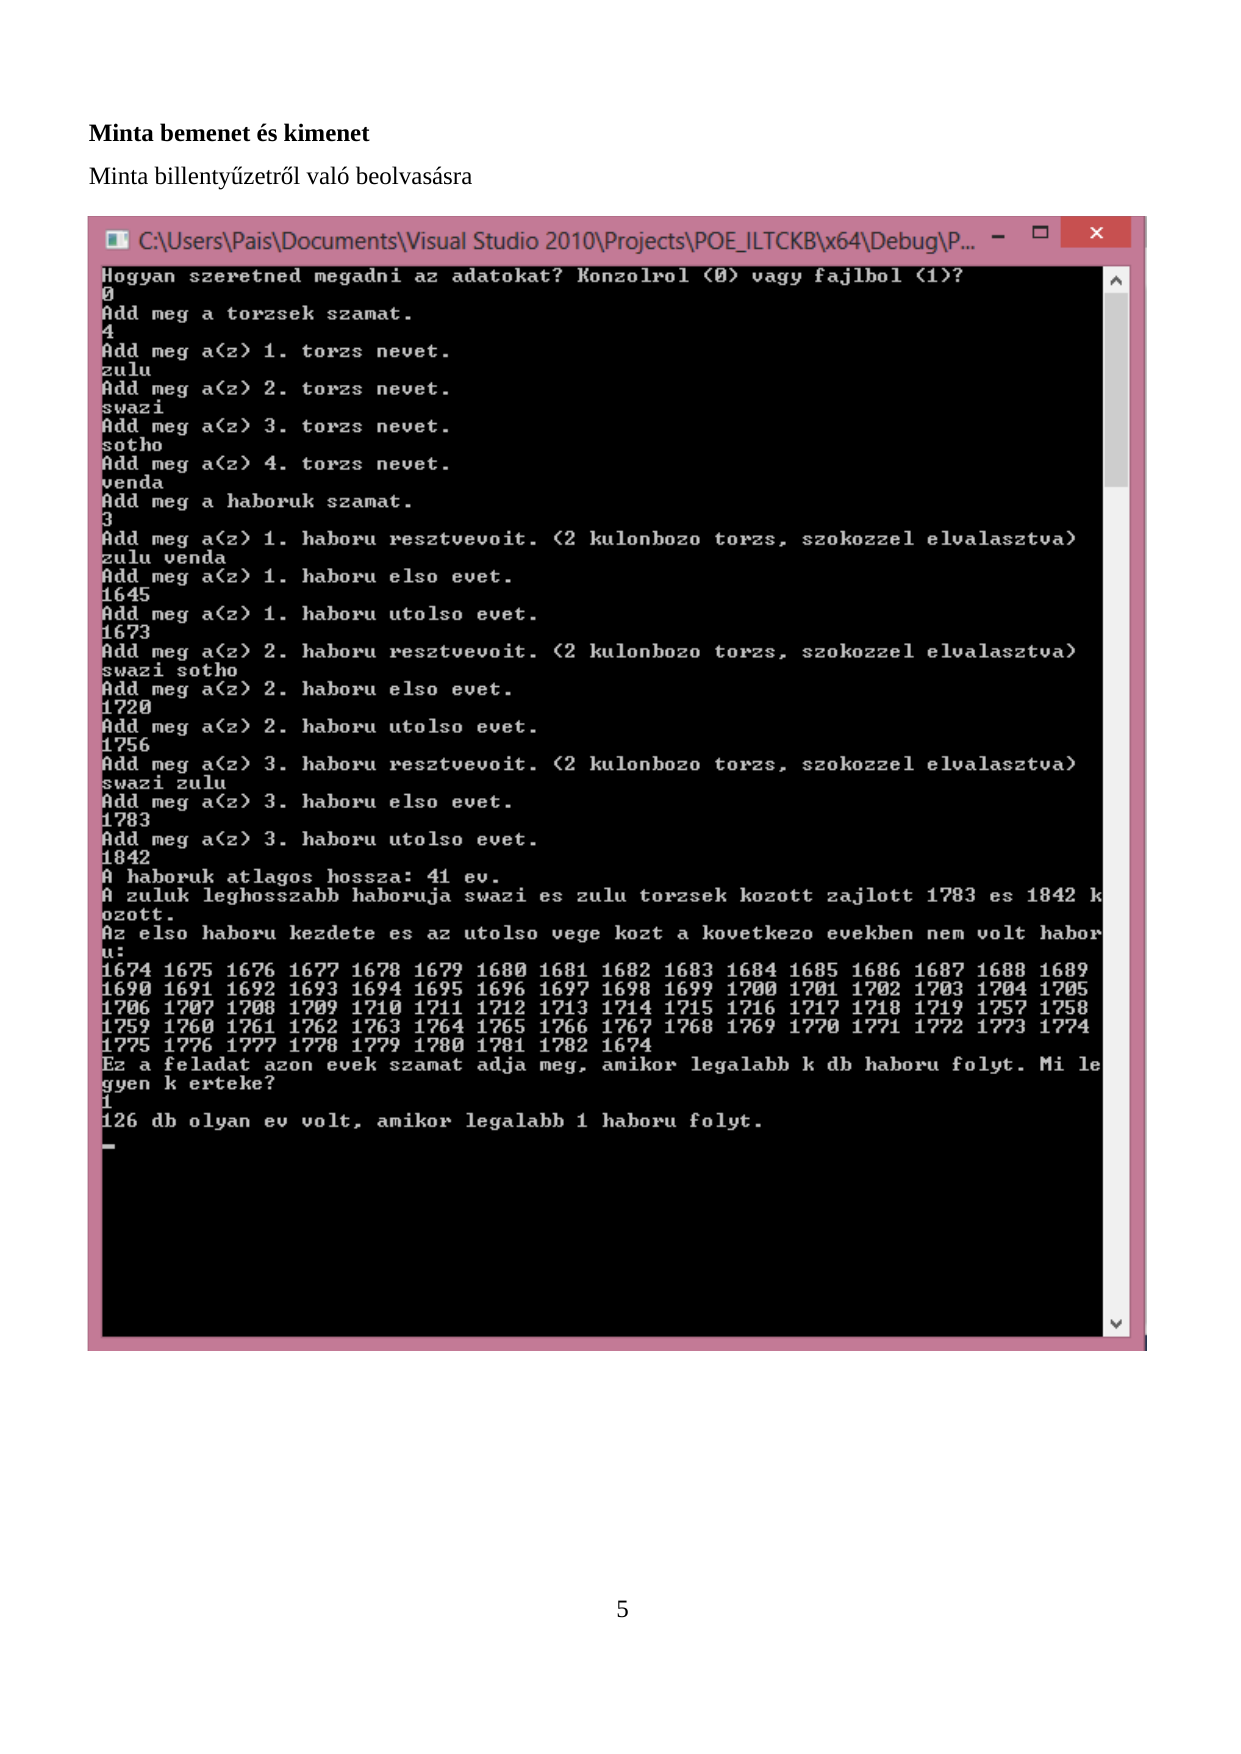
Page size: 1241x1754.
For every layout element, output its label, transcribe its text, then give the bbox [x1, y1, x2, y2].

picture [87, 216, 1147, 1351]
text Minta billentyűzetről való beolvasásra [88, 161, 1156, 190]
text Minta bemenet és kimenet [88, 118, 1156, 147]
